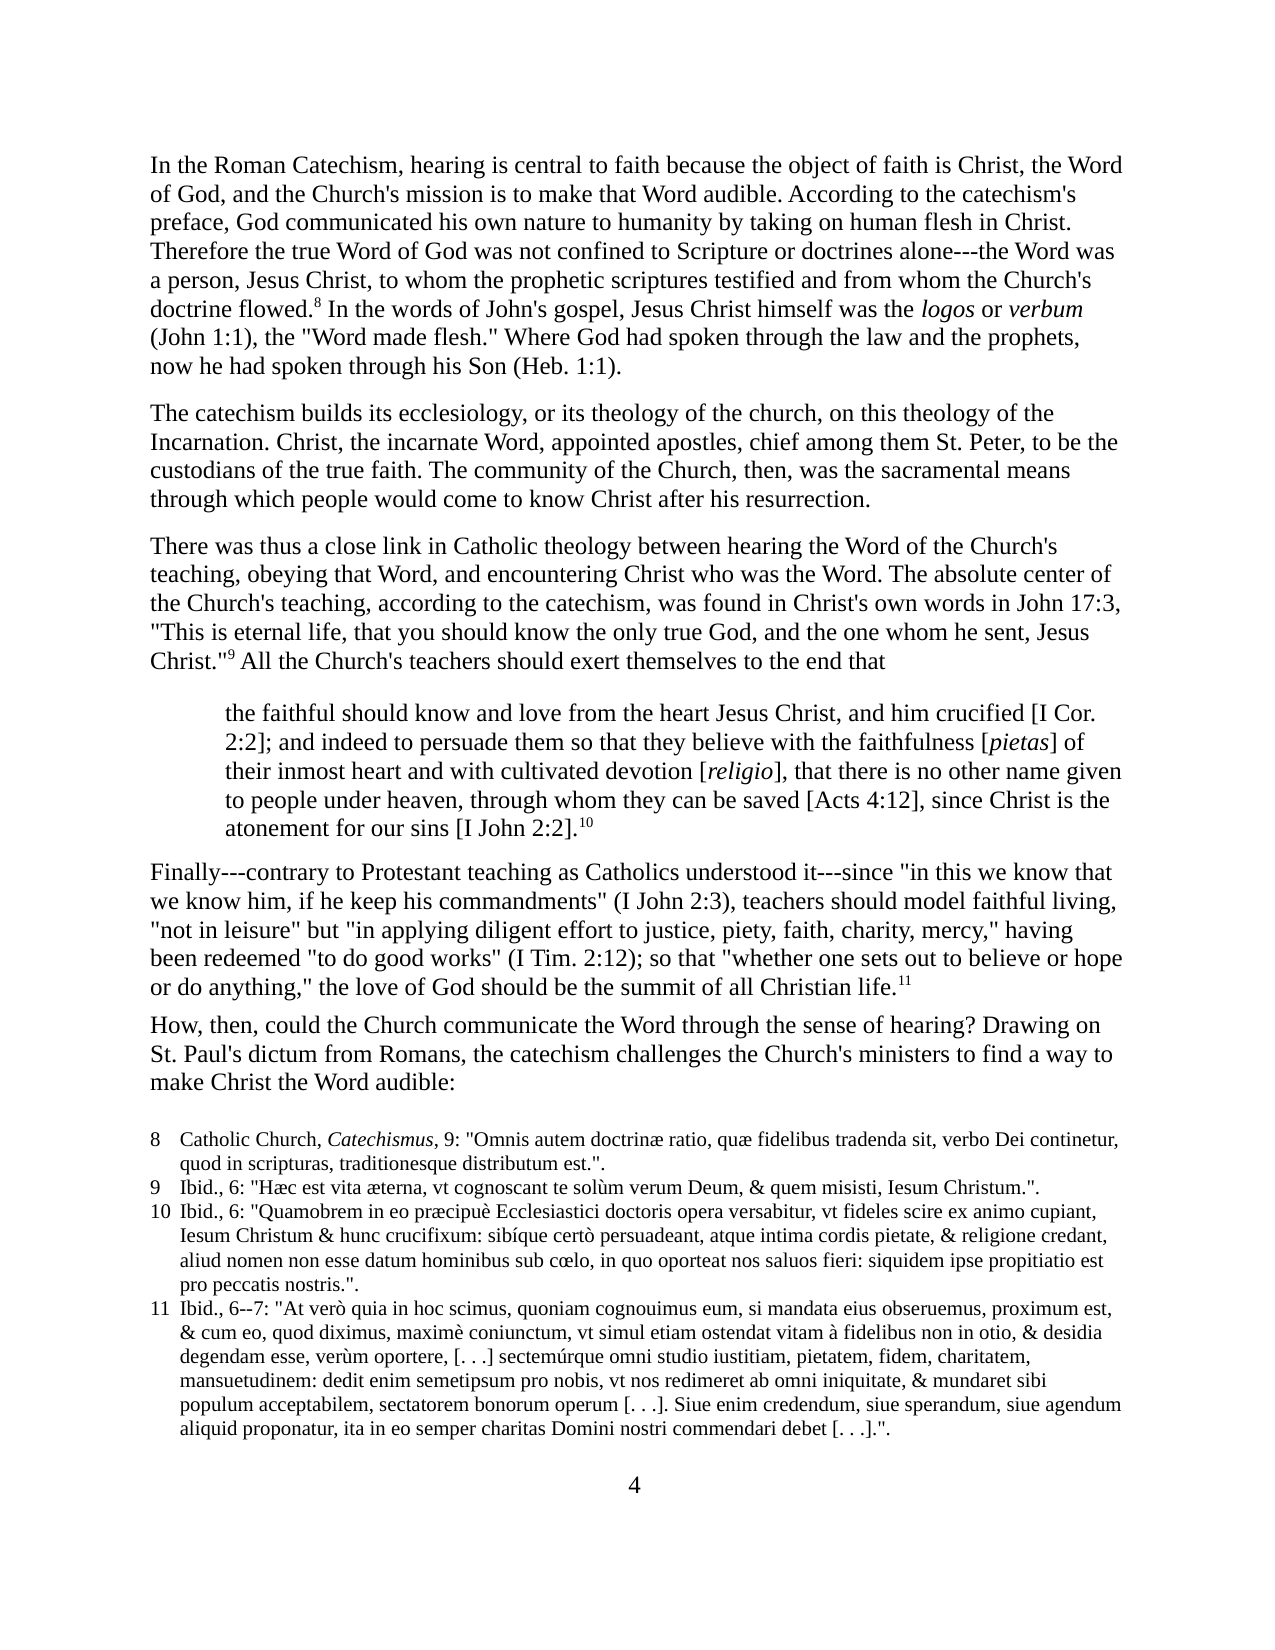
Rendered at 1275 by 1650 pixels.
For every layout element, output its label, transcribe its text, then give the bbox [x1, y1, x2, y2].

text There was thus a close link in Catholic theology between hearing the Word of the Church's teaching, obeying that Word, and encountering Christ who was the Word. The absolute center of the Church's teaching, according to the catechism, was found in Christ's own words in John 17:3, "This is eternal life, that you should know the only true God, and the one whom he sent, Jesus Christ." All the Church's teachers should exert themselves to the end that [150, 531, 1125, 674]
text Finally---contrary to Protestant teaching as Catholics understood it---since "in this we know that we know him, if he keep his commandments" (I John 2:3), teachers should model faithful living, "not in leisure" but "in applying diligent effort to justice, piety, faith, charity, mercy," having been redeemed "to do good works" (I Tim. 2:12); so that "whether one sets out to believe or hope or do anything," the love of God should be the summit of all Christian life. [150, 857, 1125, 1001]
text Ibid., 6--7: "At verò quia in hoc scimus, quoniam cognouimus eum, si mandata eius obseruemus, proximum est, & cum eo, quod diximus, maximè coniunctum, vt simul etiam ostendat vitam à fidelibus non in otio, & desidia degendam esse, verùm oportere, [. . .] sectemúrque omni studio iustitiam, pietatem, fidem, charitatem, mansuetudinem: dedit enim semetipsum pro nobis, vt nos redimeret ab omni iniquitate, & mundaret sibi populum acceptabilem, sectatorem bonorum operum [. . .]. Siue enim credendum, siue sperandum, siue agendum aliquid proponatur, ita in eo semper charitas Domini nostri commendari debet [. . .].". [150, 1296, 1125, 1440]
text Catholic Church, Catechismus, 9: "Omnis autem doctrinæ ratio, quæ fidelibus tradenda sit, verbo Dei continetur, quod in scripturas, traditionesque distributum est.". [150, 1127, 1125, 1175]
text Ibid., 6: "Quamobrem in eo præcipuè Ecclesiastici doctoris opera versabitur, vt fideles scire ex animo cupiant, Iesum Christum & hunc crucifixum: sibíque certò persuadeant, atque intima cordis pietate, & religione credant, aliud nomen non esse datum hominibus sub cœlo, in quo oporteat nos saluos fieri: siquidem ipse propitiatio est pro peccatis nostris.". [150, 1199, 1125, 1296]
text the faithful should know and love from the heart Jesus Christ, and him crucified [I Cor. 2:2]; and indeed to persuade them so that they believe with the faithfulness [pietas] of their inmost heart and with cultivated devotion [religio], that there is no other name given to people under heaven, through whom they can be saved [Acts 4:12], since Christ is the atonement for our sins [I John 2:2]. [225, 698, 1125, 842]
text Ibid., 6: "Hæc est vita æterna, vt cognoscant te solùm verum Deum, & quem misisti, Iesum Christum.". [150, 1175, 1125, 1199]
text In the Roman Catechism, hearing is central to faith because the object of faith is Christ, the Word of God, and the Church's mission is to make that Word audible. According to the catechism's preface, God communicated his own nature to humanity by taking on human flesh in Christ. Therefore the true Word of God was not confined to Scripture or doctrines alone---the Word was a person, Jesus Christ, to whom the prophetic scriptures testified and from whom the Church's doctrine flowed. In the words of John's gospel, Jesus Christ himself was the logos or verbum (John 1:1), the "Word made flesh." Where God had spoken through the law and the prophets, now he had spoken through his Son (Heb. 1:1). [150, 150, 1125, 380]
text How, then, could the Church communicate the Word through the sense of hearing? Drawing on St. Paul's dictum from Romans, the catechism challenges the Church's ministers to find a way to make Christ the Word audible: [150, 1010, 1125, 1096]
text The catechism builds its ecclesiology, or its theology of the church, on this theology of the Incarnation. Christ, the incarnate Word, appointed apostles, chief among them St. Peter, to be the custodians of the true faith. The community of the Church, then, was the sacramental means through which people would come to know Christ after his resurrection. [150, 398, 1125, 513]
